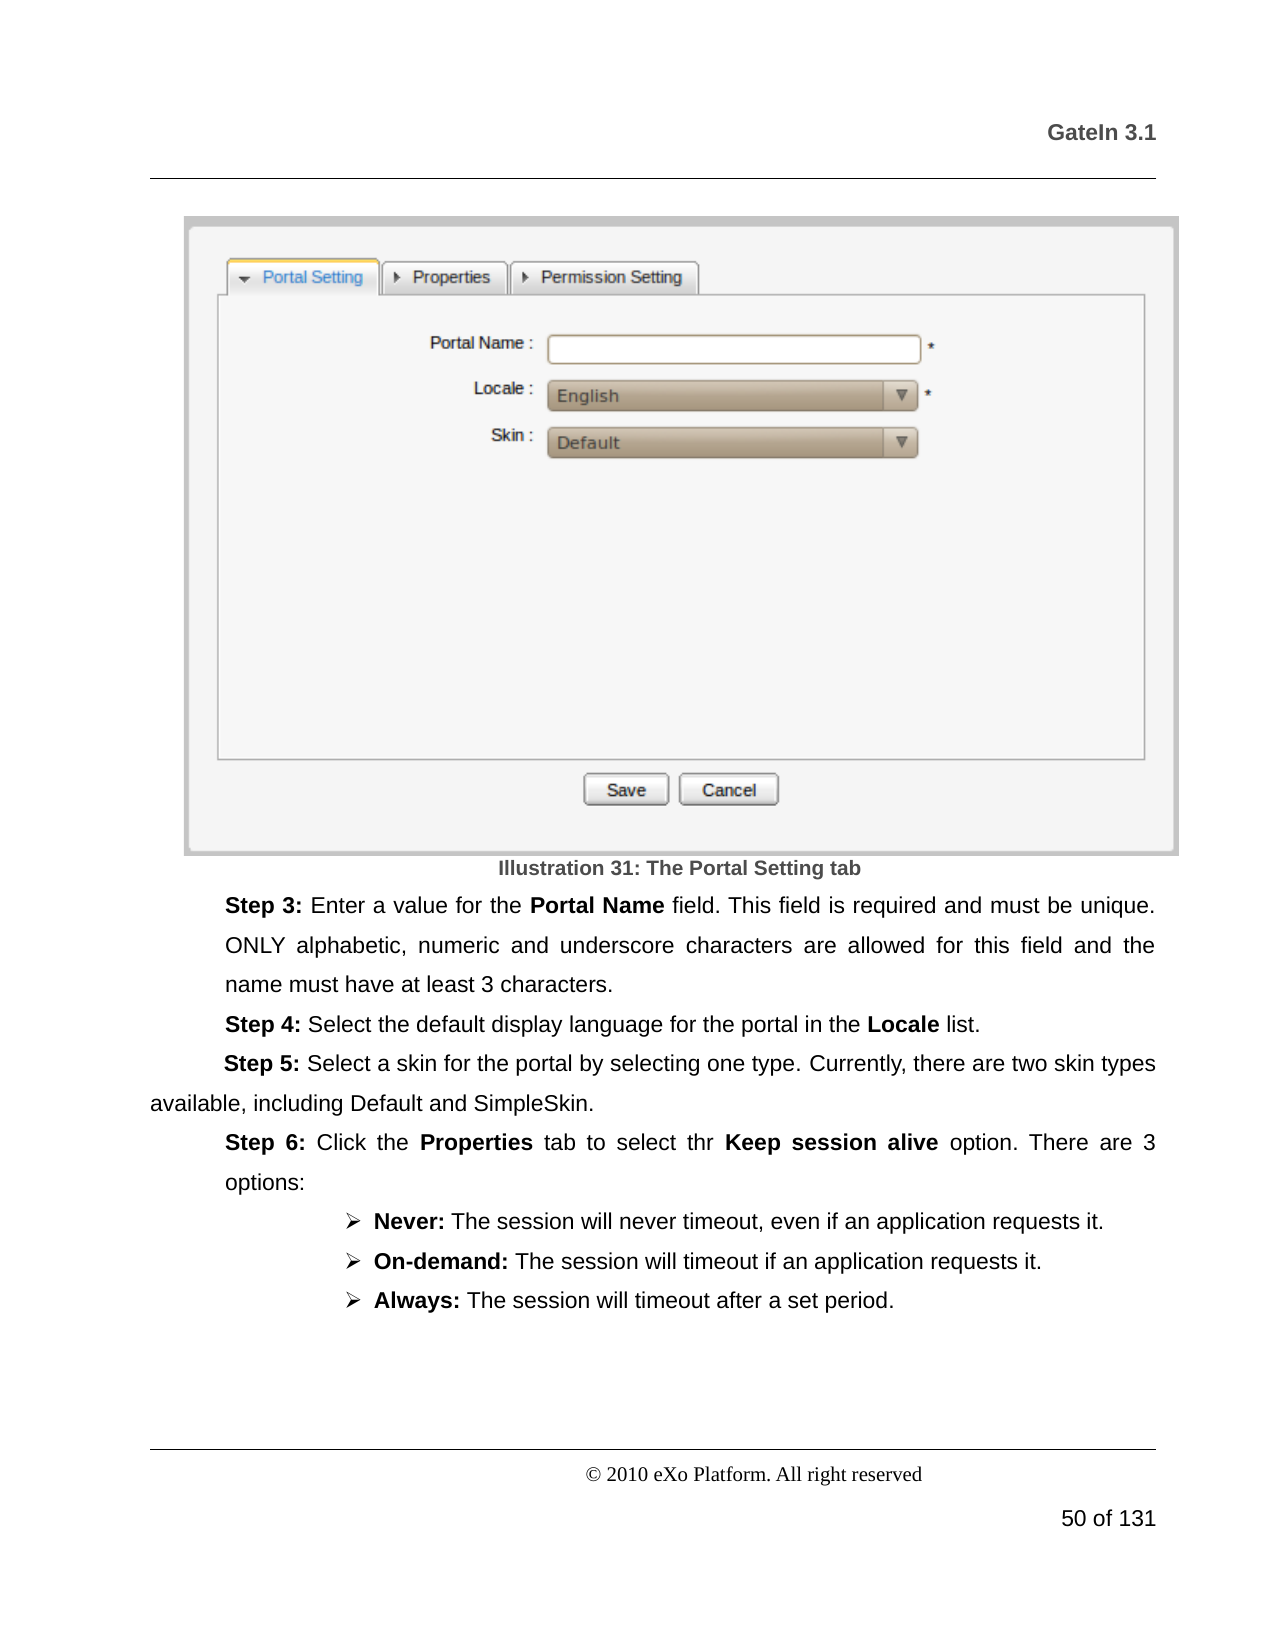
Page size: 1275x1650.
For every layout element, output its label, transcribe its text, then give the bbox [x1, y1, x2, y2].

list Step 3: Enter a value for the Portal Name field. This field is required and must be unique. ONLY alphabetic, numeric and underscore characters are allowed for this field and the name must have at least 3 characters. [187, 879, 1156, 998]
list On-demand: The session will timeout if an application requests it. [344, 1248, 1156, 1274]
list Illustration 31: The Portal Setting tab [181, 229, 1179, 879]
list Always: The session will timeout after a set period. [344, 1287, 1156, 1313]
list Never: The session will never timeout, even if an application requests it. [344, 1208, 1156, 1234]
list [187, 208, 1156, 216]
list Step 4: Select the default display language for the portal in the Locale list. [187, 1011, 1156, 1037]
picture [183, 216, 1179, 856]
list Step 6: Click the Properties tab to select thr Keep session alive option. There are 3 options: [187, 1129, 1156, 1195]
text Step 5: Select a skin for the portal by selecting one type. Currently, there are two skin types available, including Default and SimpleSkin. [150, 1050, 1156, 1116]
